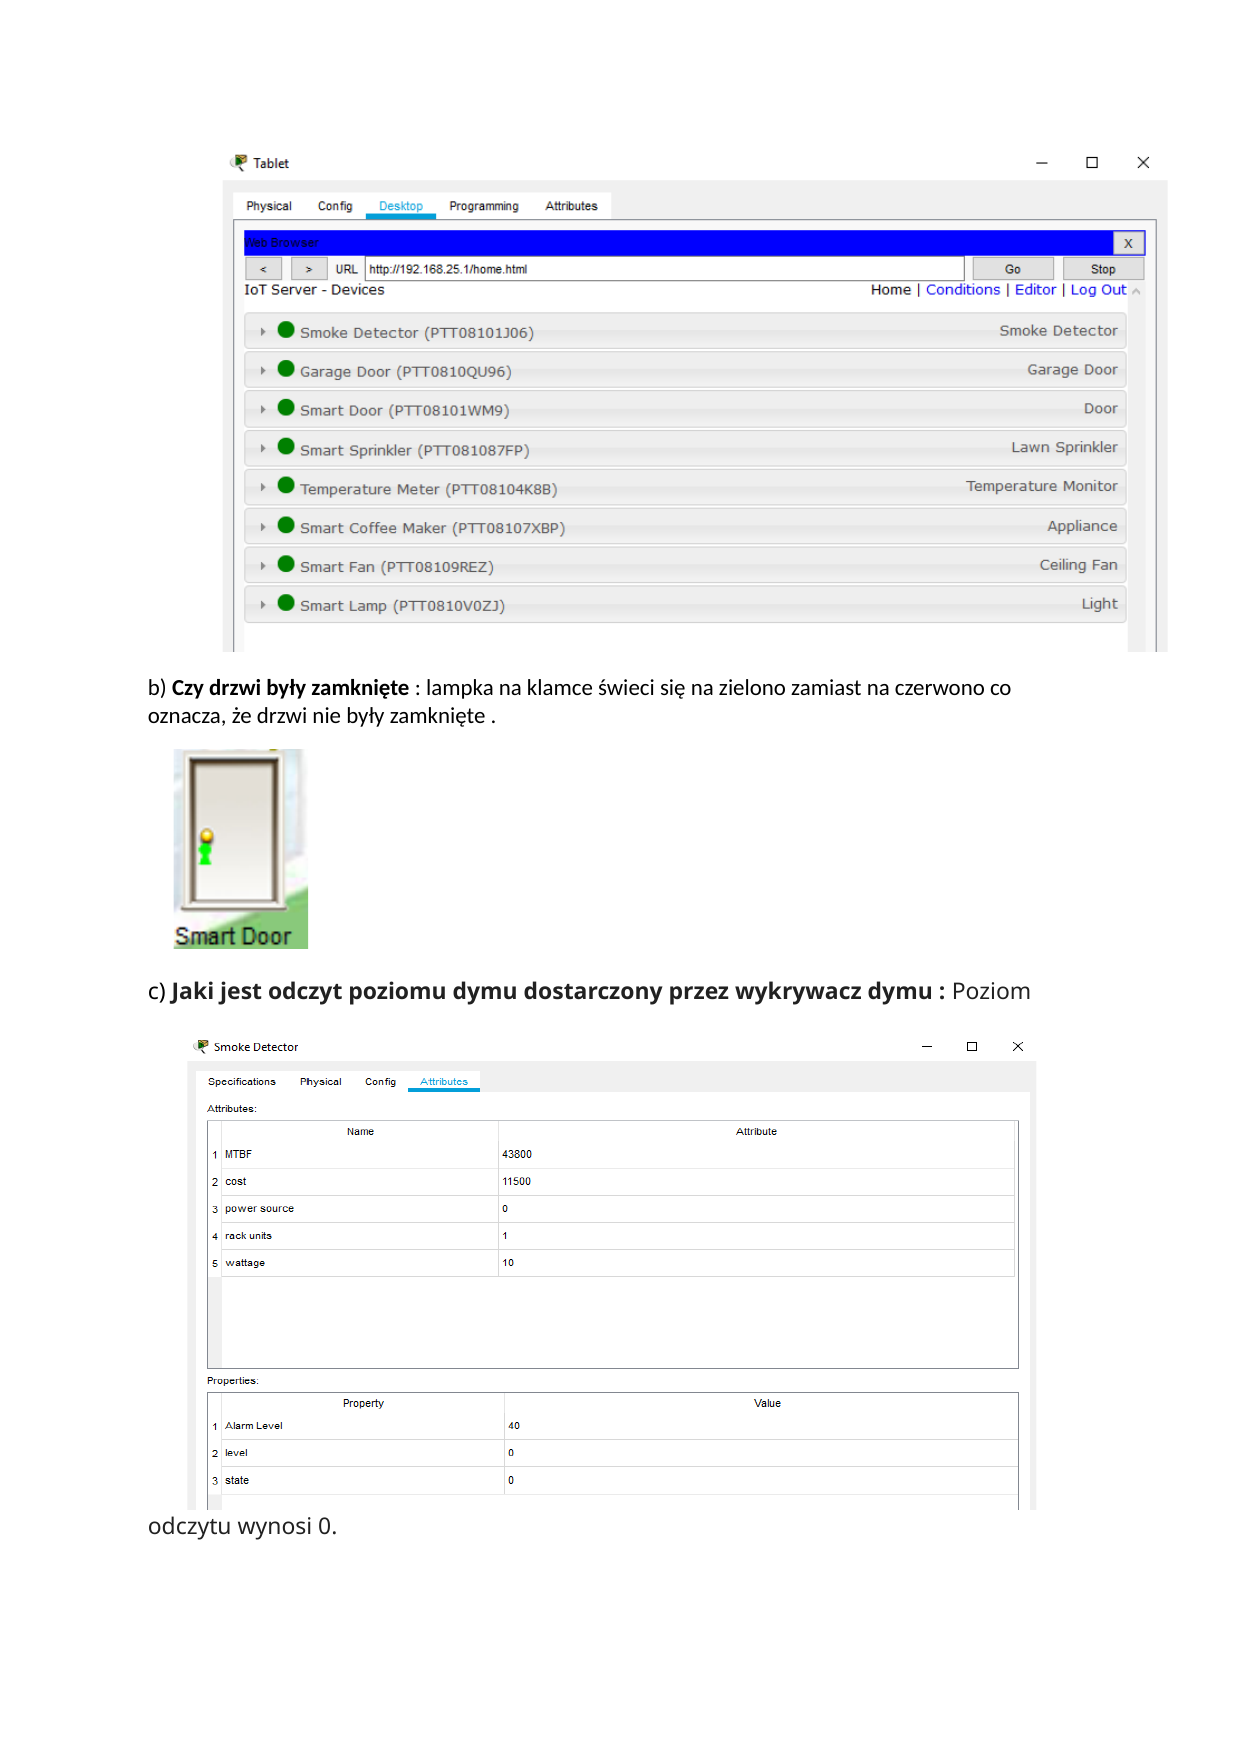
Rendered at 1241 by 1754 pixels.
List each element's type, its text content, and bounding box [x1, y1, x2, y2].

picture [222, 147, 1168, 652]
list b) Czy drzwi były zamknięte : lampka na klamce świeci się na zielono zamiast na czerwono co oznacza, że drzwi nie były zamknięte . [148, 673, 1093, 729]
picture [173, 749, 309, 949]
picture [187, 1034, 1037, 1510]
text c) Jaki jest odczyt poziomu dymu dostarczony przez wykrywacz dymu : Poziom odczytu wynosi 0. [148, 975, 1093, 1541]
